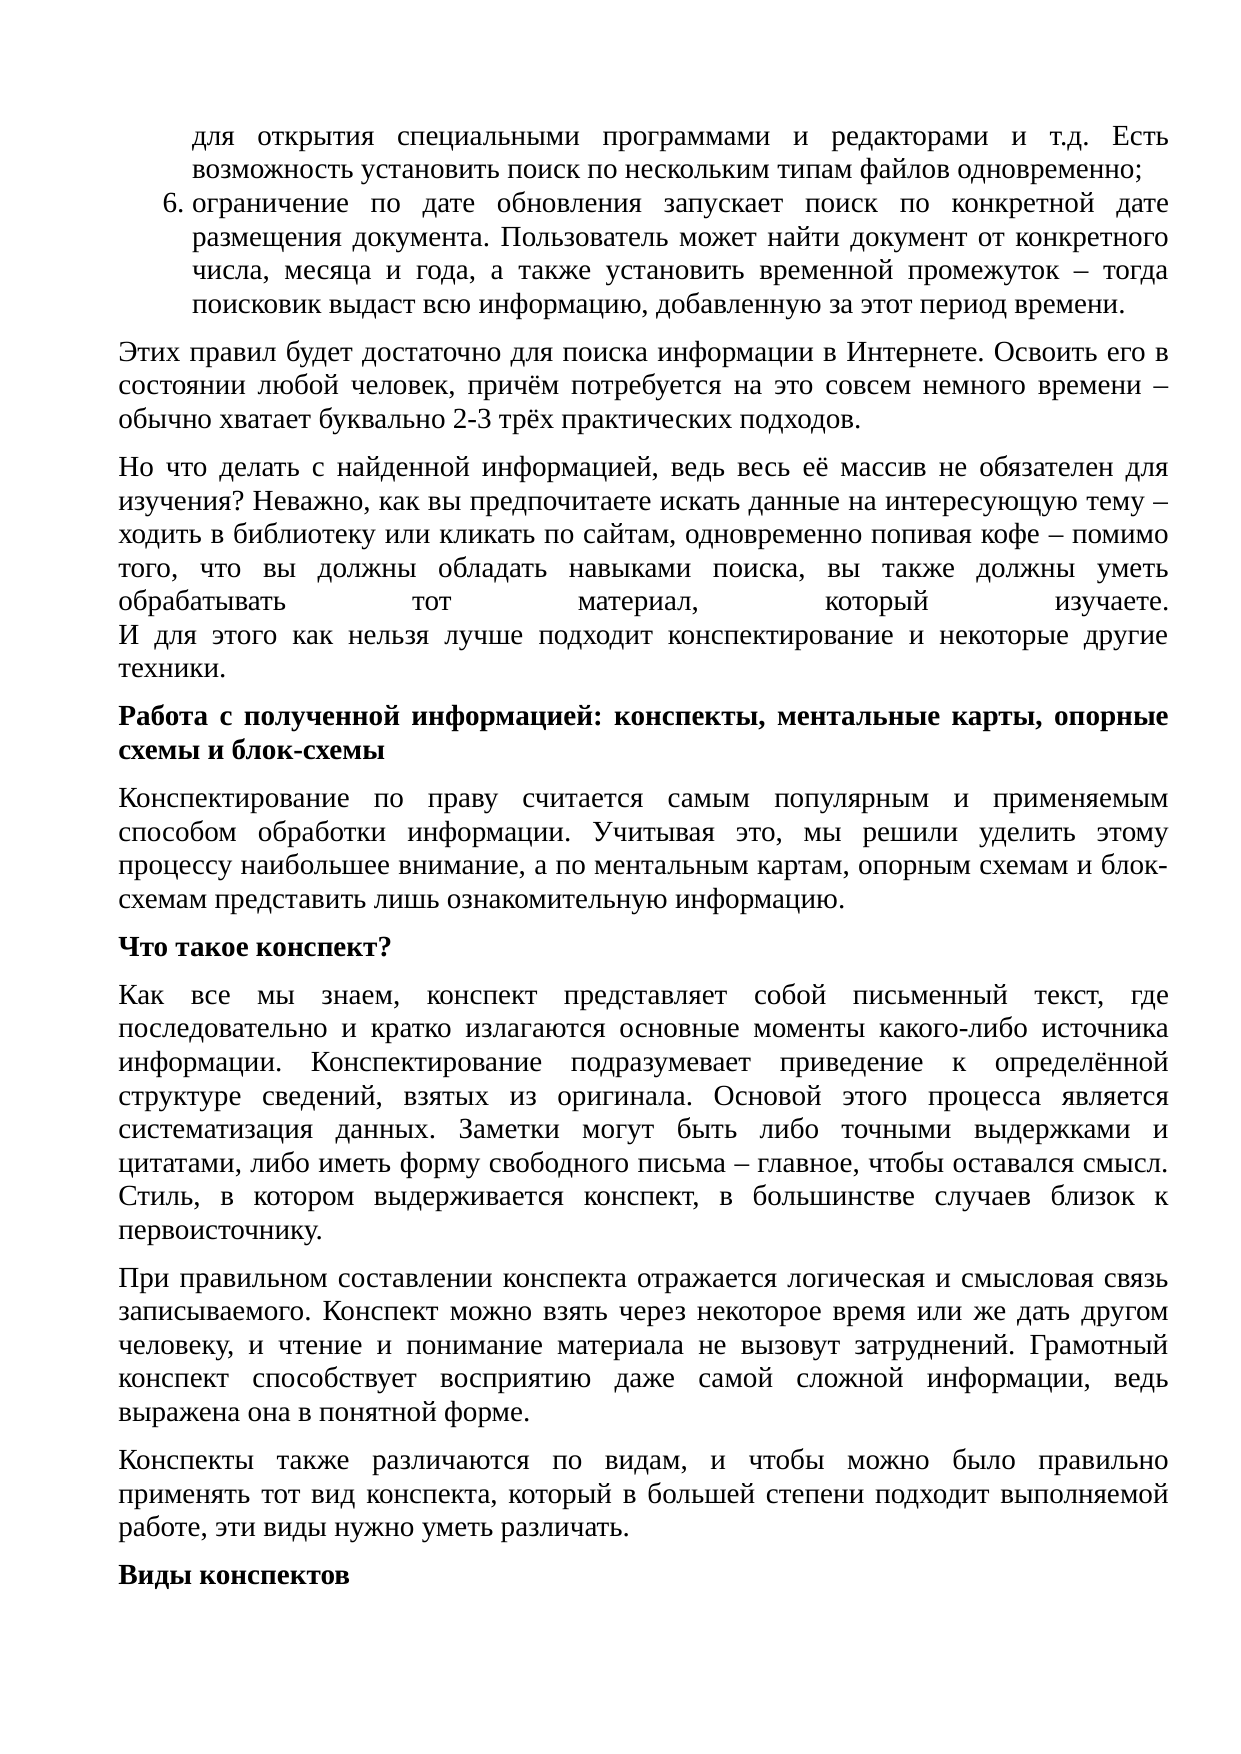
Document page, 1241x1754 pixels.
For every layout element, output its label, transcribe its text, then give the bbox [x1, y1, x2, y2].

text Конспекты также различаются по видам, и чтобы можно было правильно применять тот вид конспекта, который в большей степени подходит выполняемой работе, эти виды нужно уметь различать. [118, 1442, 1170, 1543]
text Как все мы знаем, конспект представляет собой письменный текст, где последовательно и кратко излагаются основные моменты какого-либо источника информации. Конспектирование подразумевает приведение к определённой структуре сведений, взятых из оригинала. Основой этого процесса является систематизация данных. Заметки могут быть либо точными выдержками и цитатами, либо иметь форму свободного письма – главное, чтобы оставался смысл. Стиль, в котором выдерживается конспект, в большинстве случаев близок к первоисточнику. [118, 977, 1170, 1245]
text Этих правил будет достаточно для поиска информации в Интернете. Освоить его в состоянии любой человек, причём потребуется на это совсем немного времени – обычно хватает буквально 2-3 трёх практических подходов. [118, 334, 1170, 434]
text Что такое конспект? [118, 929, 1170, 962]
list для открытия специальными программами и редакторами и т.д. Есть возможность установить поиск по нескольким типам файлов одновременно; [162, 118, 1170, 185]
text Но что делать с найденной информацией, ведь весь её массив не обязателен для изучения? Неважно, как вы предпочитаете искать данные на интересующую тему – ходить в библиотеку или кликать по сайтам, одновременно попивая кофе – помимо того, что вы должны обладать навыками поиска, вы также должны уметь обрабатывать тот материал, который изучаете. И для этого как нельзя лучше подходит конспектирование и некоторые другие техники. [118, 449, 1170, 684]
text Конспектирование по праву считается самым популярным и применяемым способом обработки информации. Учитывая это, мы решили уделить этому процессу наибольшее внимание, а по ментальным картам, опорным схемам и блок-схемам представить лишь ознакомительную информацию. [118, 780, 1170, 914]
text Виды конспектов [118, 1557, 1170, 1591]
list ограничение по дате обновления запускает поиск по конкретной дате размещения документа. Пользователь может найти документ от конкретного числа, месяца и года, а также установить временной промежуток – тогда поисковик выдаст всю информацию, добавленную за этот период времени. [162, 185, 1170, 319]
text Работа с полученной информацией: конспекты, ментальные карты, опорные схемы и блок-схемы [118, 698, 1170, 766]
text При правильном составлении конспекта отражается логическая и смысловая связь записываемого. Конспект можно взять через некоторое время или же дать другом человеку, и чтение и понимание материала не вызовут затруднений. Грамотный конспект способствует восприятию даже самой сложной информации, ведь выражена она в понятной форме. [118, 1260, 1170, 1428]
